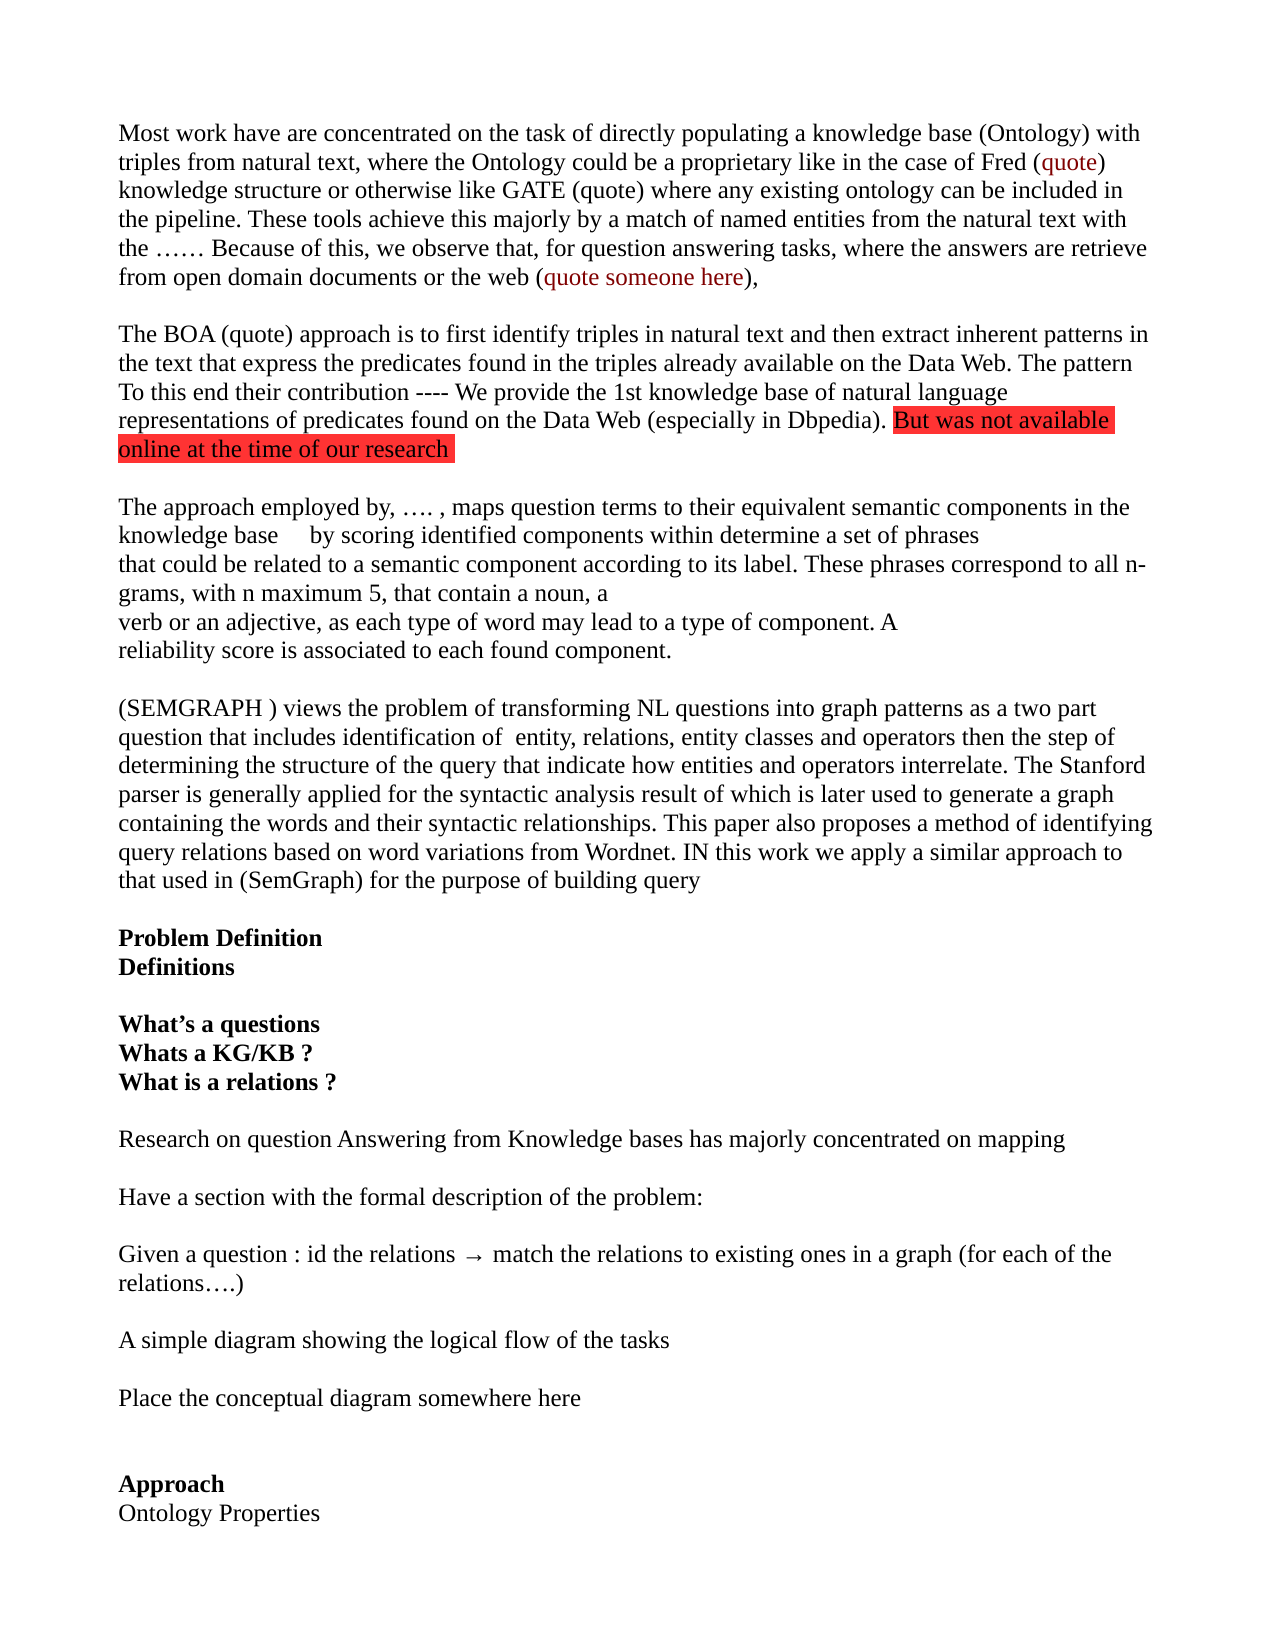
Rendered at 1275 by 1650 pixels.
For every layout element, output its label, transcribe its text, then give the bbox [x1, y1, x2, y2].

text The BOA (quote) approach is to first identify triples in natural text and then extract inherent patterns in the text that express the predicates found in the triples already available on the Data Web. The pattern To this end their contribution ---- We provide the 1st knowledge base of natural language representations of predicates found on the Data Web (especially in Dbpedia). But was not available online at the time of our research [118, 319, 1157, 463]
text Have a section with the formal description of the problem: [118, 1182, 1157, 1211]
text reliability score is associated to each found component. [118, 636, 1157, 664]
text Approach [118, 1469, 1157, 1498]
text The approach employed by, …. , maps question terms to their equivalent semantic components in the knowledge base by scoring identified components within determine a set of phrases [118, 492, 1157, 549]
text A simple diagram showing the logical flow of the tasks [118, 1326, 1157, 1354]
text (SEMGRAPH ) views the problem of transforming NL questions into graph patterns as a two part question that includes identification of entity, relations, entity classes and operators then the step of determining the structure of the query that indicate how entities and operators interrelate. The Stanford parser is generally applied for the syntactic analysis result of which is later used to generate a graph containing the words and their syntactic relationships. This paper also proposes a method of identifying query relations based on word variations from Wordnet. IN this work we apply a similar approach to that used in (SemGraph) for the purpose of building query [118, 693, 1157, 894]
text Place the conceptual diagram somewhere here [118, 1383, 1157, 1412]
text Whats a KG/KB ? [118, 1038, 1157, 1067]
text Definitions [118, 952, 1157, 981]
text What’s a questions [118, 1009, 1157, 1038]
text verb or an adjective, as each type of word may lead to a type of component. A [118, 607, 1157, 636]
text What is a relations ? [118, 1067, 1157, 1096]
text Research on question Answering from Knowledge bases has majorly concentrated on mapping [118, 1124, 1157, 1153]
text Given a question : id the relations → match the relations to existing ones in a graph (for each of the relations….) [118, 1239, 1157, 1297]
text Most work have are concentrated on the task of directly populating a knowledge base (Ontology) with triples from natural text, where the Ontology could be a proprietary like in the case of Fred (quote) knowledge structure or otherwise like GATE (quote) where any existing ontology can be included in the pipeline. These tools achieve this majorly by a match of named entities from the natural text with the …… Because of this, we observe that, for question answering tasks, where the answers are retrieve from open domain documents or the web (quote someone here), [118, 118, 1157, 291]
text Ontology Properties [118, 1498, 1157, 1527]
text that could be related to a semantic component according to its label. These phrases correspond to all n-grams, with n maximum 5, that contain a noun, a [118, 549, 1157, 607]
text Problem Definition [118, 923, 1157, 952]
